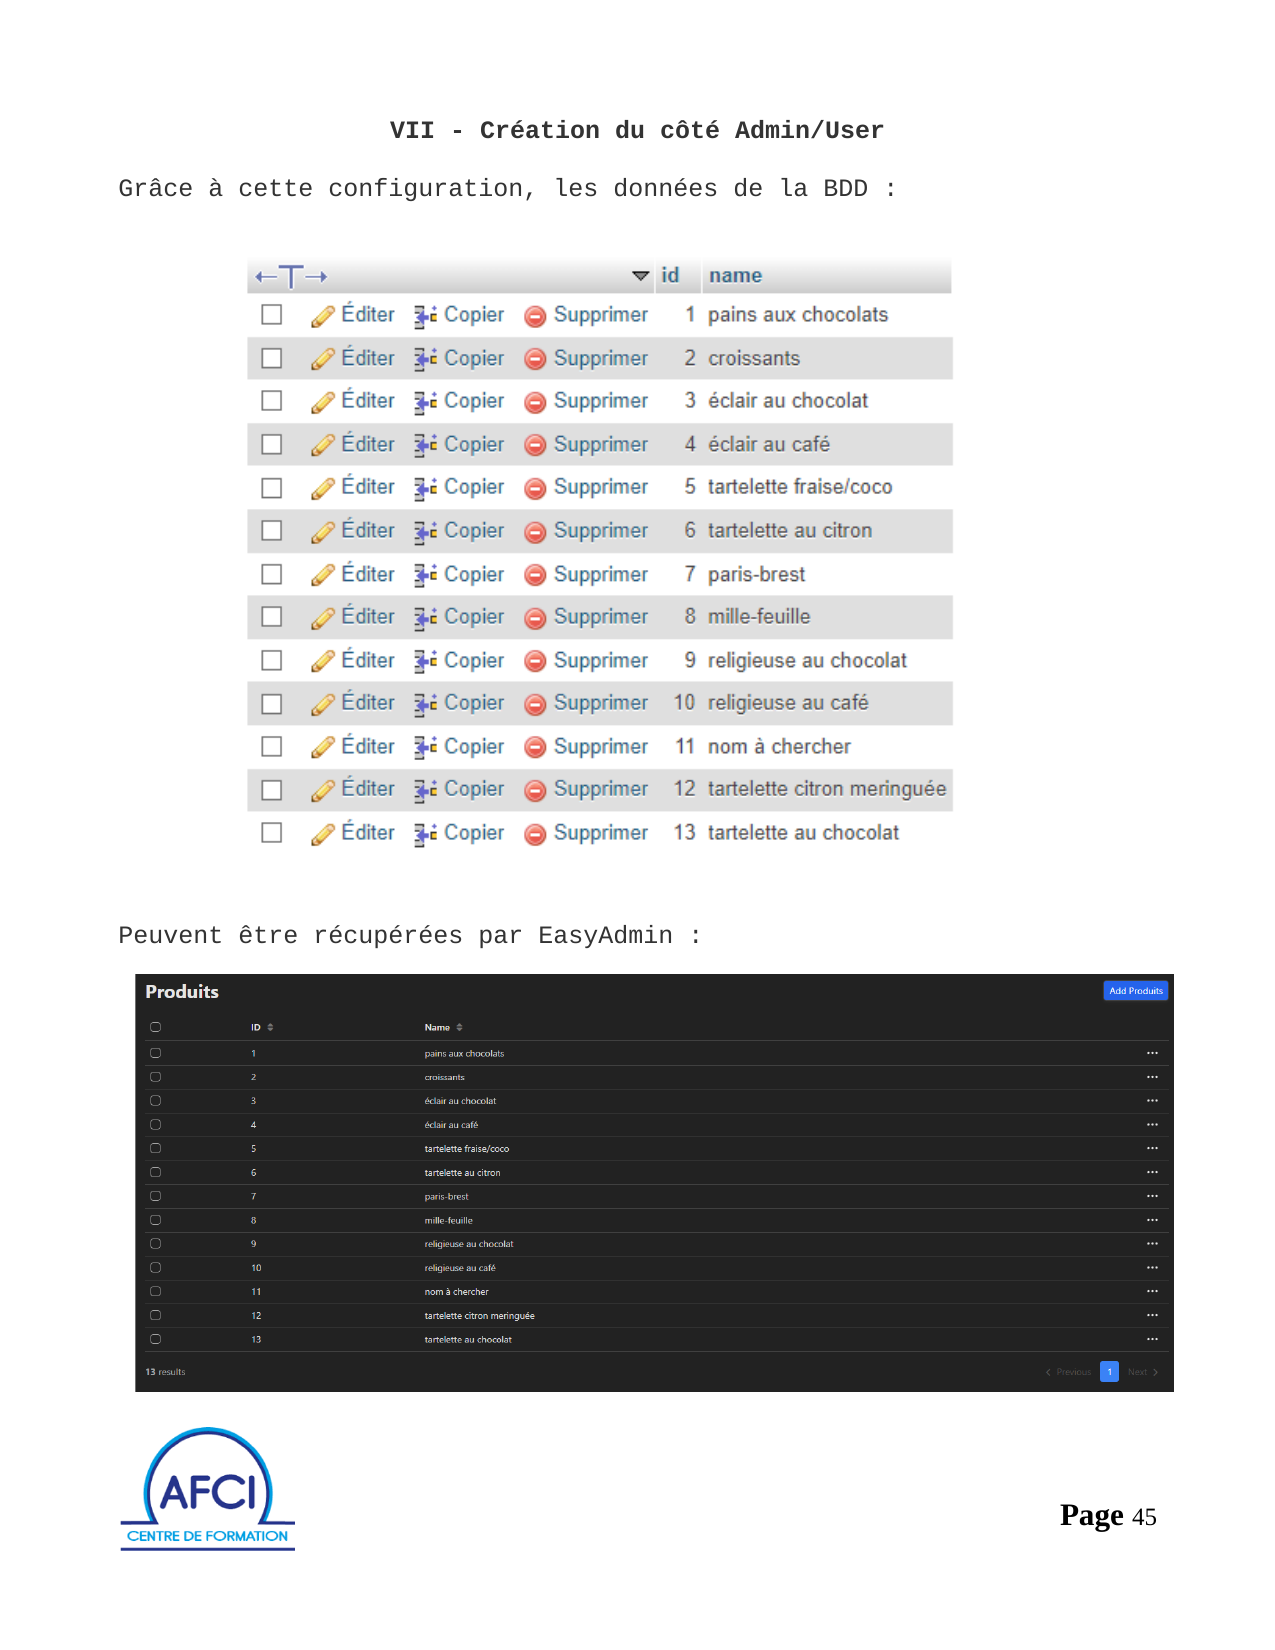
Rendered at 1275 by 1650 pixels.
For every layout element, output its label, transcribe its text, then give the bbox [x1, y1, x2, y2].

text Grâce à cette configuration, les données de la BDD : [118, 175, 1157, 203]
picture [120, 1427, 295, 1551]
picture [243, 256, 997, 868]
picture [135, 974, 1174, 1392]
text Peuvent être récupérées par EasyAdmin : [118, 922, 1157, 951]
text VII - Création du côté Admin/User [118, 118, 1157, 146]
